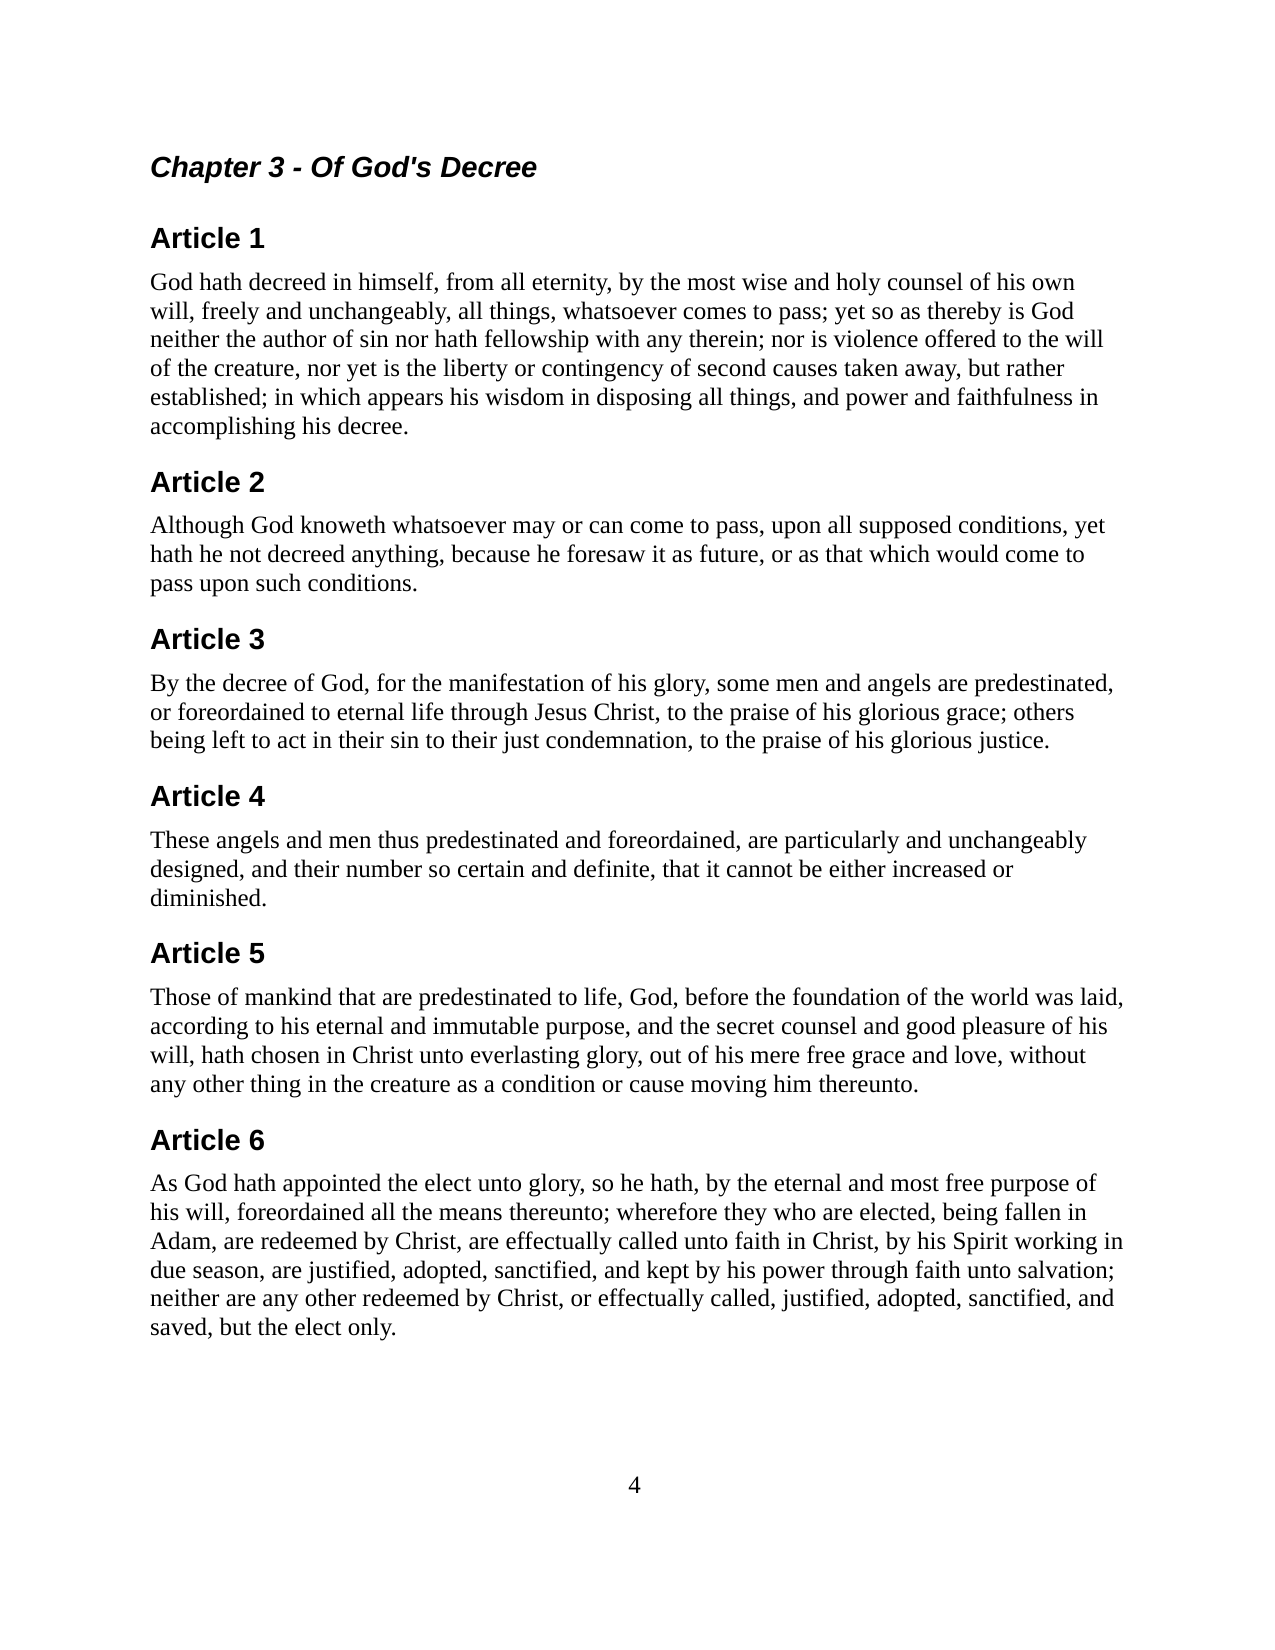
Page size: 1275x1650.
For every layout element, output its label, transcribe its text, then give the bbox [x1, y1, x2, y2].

text By the decree of God, for the manifestation of his glory, some men and angels are predestinated, or foreordained to eternal life through Jesus Christ, to the praise of his glorious grace; others being left to act in their sin to their just condemnation, to the praise of his glorious justice. [150, 668, 1125, 754]
text God hath decreed in himself, from all eternity, by the most wise and holy counsel of his own will, freely and unchangeably, all things, whatsoever comes to pass; yet so as thereby is God neither the author of sin nor hath fellowship with any therein; nor is violence offered to the will of the creature, nor yet is the liberty or contingency of second causes taken away, but rather established; in which appears his wisdom in disposing all things, and power and faithfulness in accomplishing his decree. [150, 267, 1125, 439]
subtitle Article 5 [150, 936, 1125, 970]
subtitle Article 1 [150, 221, 1125, 254]
subtitle Chapter 3 - Of God's Decree [150, 150, 1125, 183]
subtitle Article 4 [150, 779, 1125, 813]
text These angels and men thus predestinated and foreordained, are particularly and unchangeably designed, and their number so certain and definite, that it cannot be either increased or diminished. [150, 825, 1125, 911]
text Those of mankind that are predestinated to life, God, before the foundation of the world was laid, according to his eternal and immutable purpose, and the secret counsel and good pleasure of his will, hath chosen in Christ unto everlasting glory, out of his mere free grace and love, without any other thing in the creature as a condition or cause moving him thereunto. [150, 982, 1125, 1097]
subtitle Article 2 [150, 464, 1125, 498]
text As God hath appointed the elect unto glory, so he hath, by the eternal and most free purpose of his will, foreordained all the means thereunto; wherefore they who are elected, being fallen in Adam, are redeemed by Christ, are effectually called unto faith in Christ, by his Spirit working in due season, are justified, adopted, sanctified, and kept by his power through faith unto salvation; neither are any other redeemed by Christ, or effectually called, justified, adopted, sanctified, and saved, but the elect only. [150, 1168, 1125, 1341]
text Although God knoweth whatsoever may or can come to pass, upon all supposed conditions, yet hath he not decreed anything, because he foresaw it as future, or as that which would come to pass upon such conditions. [150, 511, 1125, 597]
subtitle Article 6 [150, 1122, 1125, 1156]
subtitle Article 3 [150, 622, 1125, 655]
